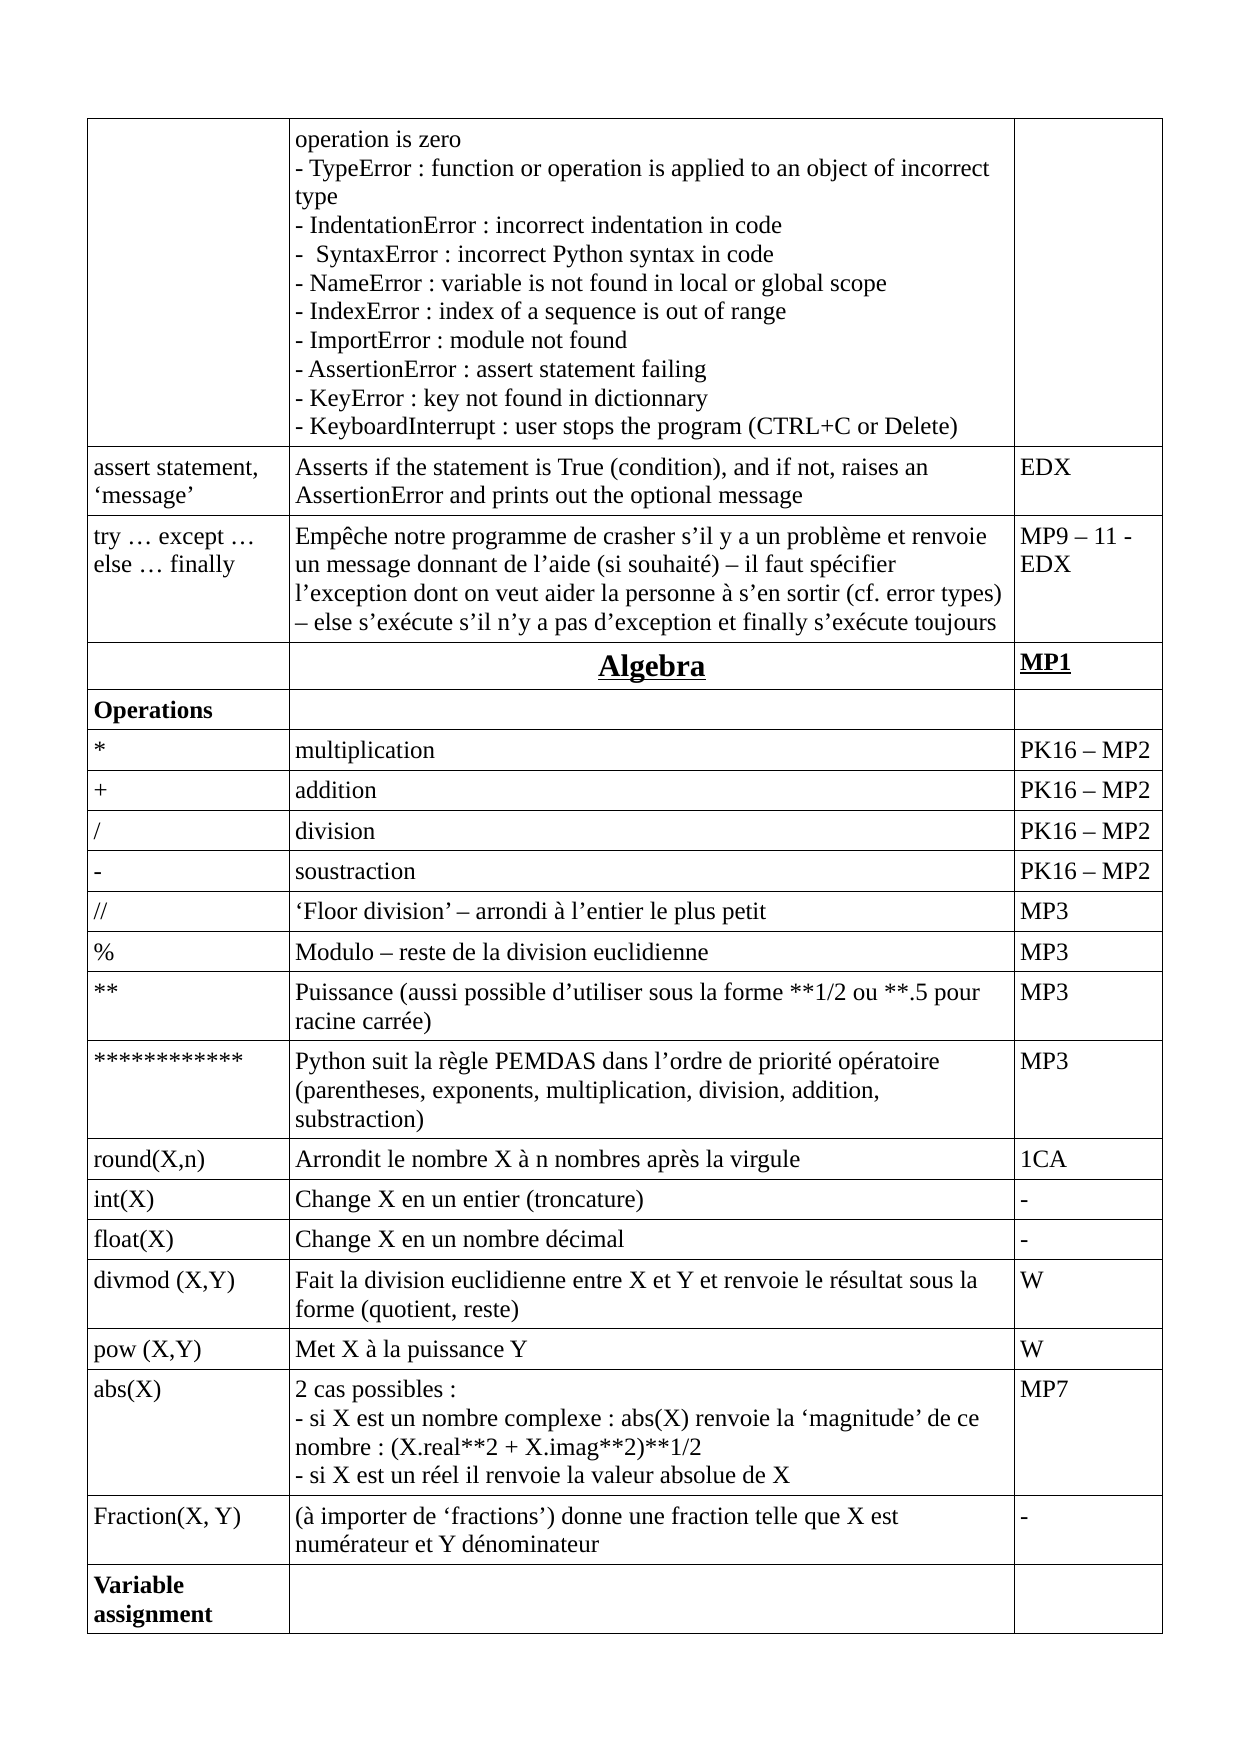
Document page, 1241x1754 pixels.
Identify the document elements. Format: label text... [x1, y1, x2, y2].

table_cell [1015, 1565, 1162, 1633]
table_cell MP3 [1015, 932, 1162, 971]
table_cell MP3 [1015, 1041, 1162, 1138]
table_cell Change X en un nombre décimal [290, 1220, 1014, 1259]
table_cell Variable assignment [88, 1565, 289, 1633]
table_cell MP9 – 11 - EDX [1015, 516, 1162, 642]
table_cell % [88, 932, 289, 971]
table_cell - [88, 851, 289, 891]
table_cell soustraction [290, 851, 1014, 891]
table_cell 2 cas possibles : - si X est un nombre complexe : abs(X) renvoie la ‘magnitude’ de ce nombre : (X.real**2 + X.imag**2)**1/2 - si X est un réel il renvoie la valeur absolue de X [290, 1370, 1014, 1495]
table_cell pow (X,Y) [88, 1329, 289, 1368]
table_cell assert statement, ‘message’ [88, 447, 289, 515]
table_cell PK16 – MP2 [1015, 771, 1162, 810]
table_cell Python suit la règle PEMDAS dans l’ordre de priorité opératoire (parentheses, exponents, multiplication, division, addition, substraction) [290, 1041, 1014, 1138]
table_cell division [290, 811, 1014, 850]
table_cell - [1015, 1220, 1162, 1259]
table_cell - [1015, 1180, 1162, 1219]
table_cell PK16 – MP2 [1015, 811, 1162, 850]
table_cell [1015, 690, 1162, 729]
table_cell PK16 – MP2 [1015, 851, 1162, 891]
table_cell Change X en un entier (troncature) [290, 1180, 1014, 1219]
table_cell MP1 [1015, 643, 1162, 689]
table_cell Fraction(X, Y) [88, 1496, 289, 1564]
table_cell 1CA [1015, 1139, 1162, 1178]
table_cell Algebra [290, 643, 1014, 689]
table_cell Modulo – reste de la division euclidienne [290, 932, 1014, 971]
table_cell ** [88, 972, 289, 1040]
table_cell MP3 [1015, 892, 1162, 931]
table_cell // [88, 892, 289, 931]
table_cell Met X à la puissance Y [290, 1329, 1014, 1368]
table_cell W [1015, 1329, 1162, 1368]
table_cell * [88, 730, 289, 770]
table_cell Empêche notre programme de crasher s’il y a un problème et renvoie un message donnant de l’aide (si souhaité) – il faut spécifier l’exception dont on veut aider la personne à s’en sortir (cf. error types) – else s’exécute s’il n’y a pas d’exception et finally s’exécute toujours [290, 516, 1014, 642]
table_cell [1015, 119, 1162, 446]
table_cell MP7 [1015, 1370, 1162, 1495]
table_cell try … except … else … finally [88, 516, 289, 642]
table_cell / [88, 811, 289, 850]
table_cell + [88, 771, 289, 810]
table_cell - [1015, 1496, 1162, 1564]
table_cell ‘Floor division’ – arrondi à l’entier le plus petit [290, 892, 1014, 931]
table_cell multiplication [290, 730, 1014, 770]
table_cell Arrondit le nombre X à n nombres après la virgule [290, 1139, 1014, 1178]
table_cell Fait la division euclidienne entre X et Y et renvoie le résultat sous la forme (quotient, reste) [290, 1260, 1014, 1328]
table_cell ************ [88, 1041, 289, 1138]
table_cell W [1015, 1260, 1162, 1328]
table_cell MP3 [1015, 972, 1162, 1040]
table_cell divmod (X,Y) [88, 1260, 289, 1328]
table_cell (à importer de ‘fractions’) donne une fraction telle que X est numérateur et Y dénominateur [290, 1496, 1014, 1564]
table_cell [88, 643, 289, 689]
table_cell EDX [1015, 447, 1162, 515]
table_cell Puissance (aussi possible d’utiliser sous la forme **1/2 ou **.5 pour racine carrée) [290, 972, 1014, 1040]
table_cell PK16 – MP2 [1015, 730, 1162, 770]
table_cell [290, 1565, 1014, 1633]
table_cell Asserts if the statement is True (condition), and if not, raises an AssertionError and prints out the optional message [290, 447, 1014, 515]
table_cell round(X,n) [88, 1139, 289, 1178]
table_cell addition [290, 771, 1014, 810]
table_cell [88, 119, 289, 446]
table_cell [290, 690, 1014, 729]
table_cell operation is zero - TypeError : function or operation is applied to an object of incorrect type - IndentationError : incorrect indentation in code - SyntaxError : incorrect Python syntax in code - NameError : variable is not found in local or global scope - IndexError : index of a sequence is out of range - ImportError : module not found - AssertionError : assert statement failing - KeyError : key not found in dictionnary - KeyboardInterrupt : user stops the program (CTRL+C or Delete) [290, 119, 1014, 446]
table_cell float(X) [88, 1220, 289, 1259]
table_cell Operations [88, 690, 289, 729]
table_cell int(X) [88, 1180, 289, 1219]
table_cell abs(X) [88, 1370, 289, 1495]
